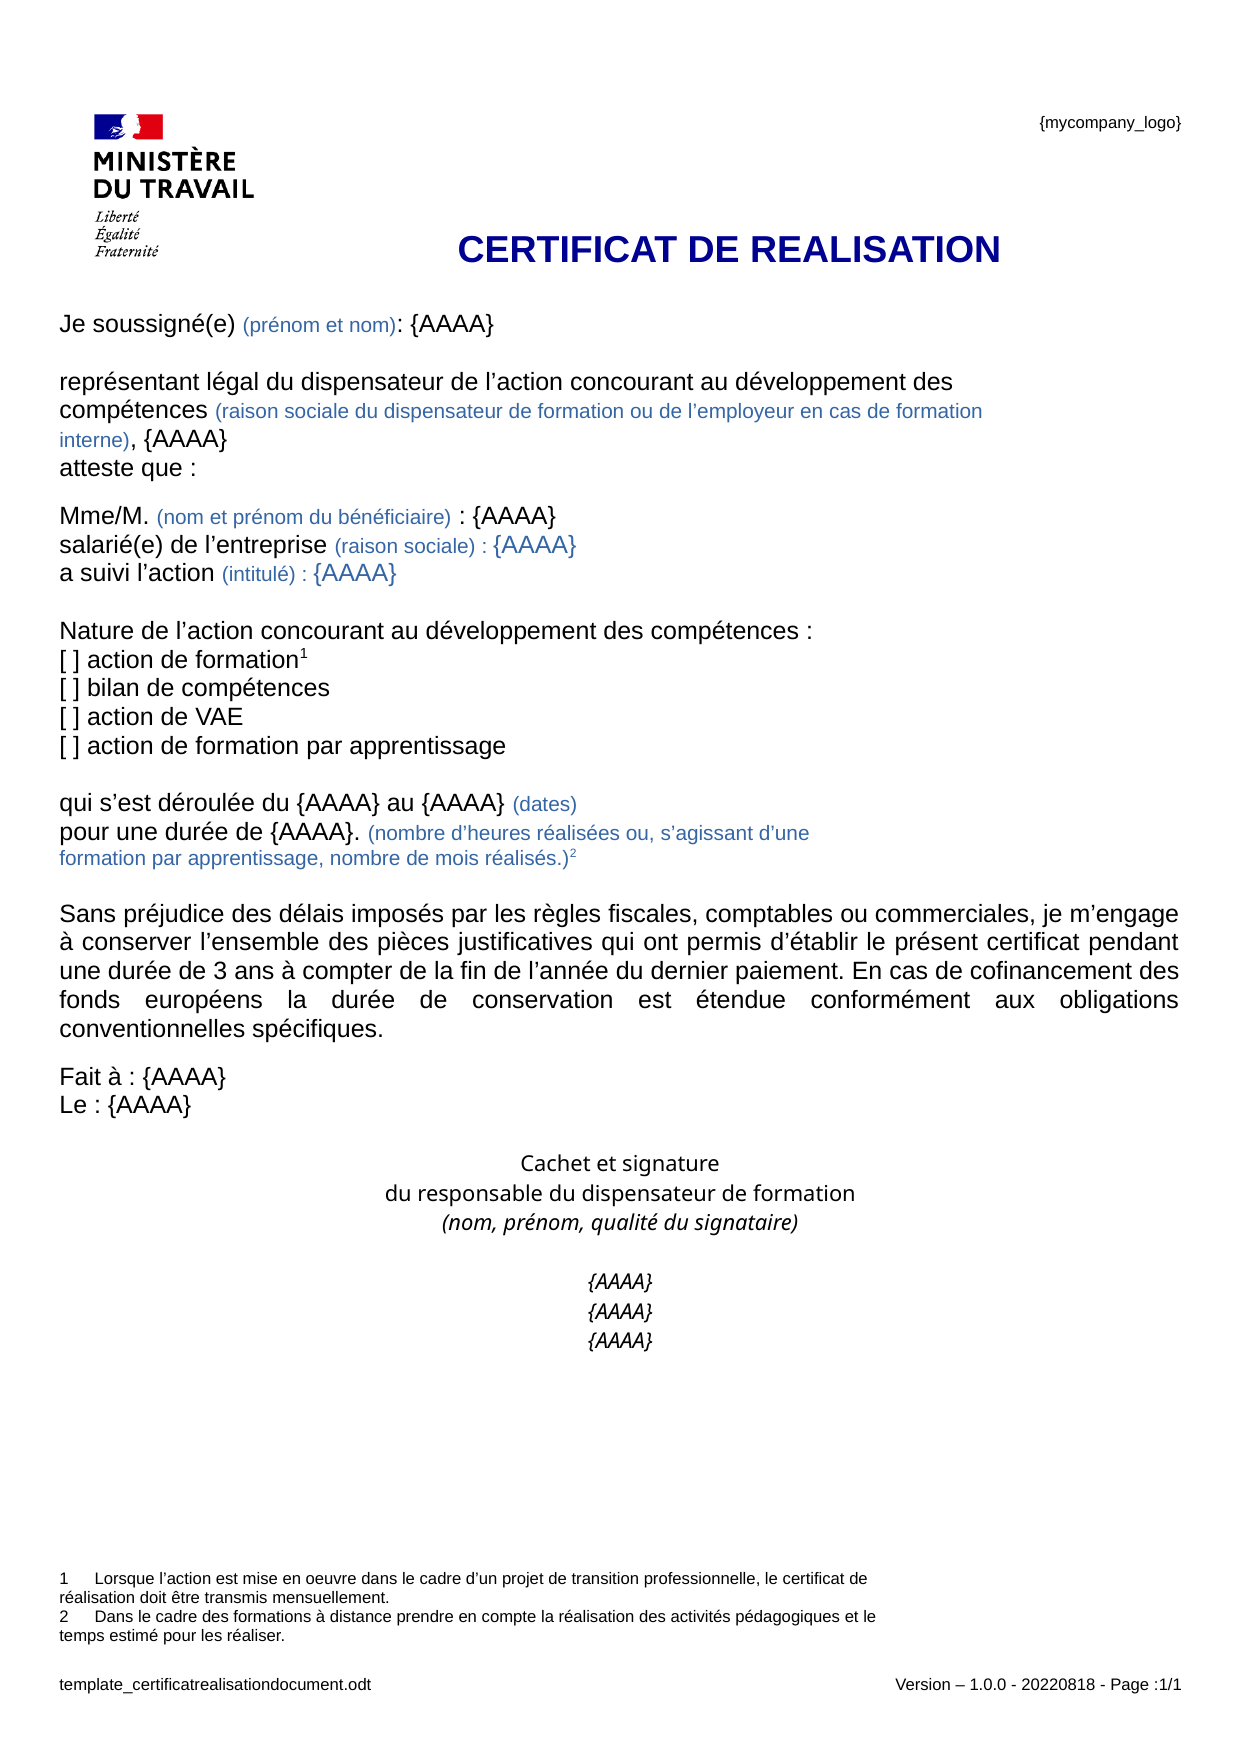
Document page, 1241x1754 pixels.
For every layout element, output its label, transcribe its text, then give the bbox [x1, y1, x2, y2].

text {AAAA} [59, 1296, 1181, 1325]
text salarié(e) de l’entreprise (raison sociale) : {AAAA} [59, 529, 1181, 558]
text formation par apprentissage, nombre de mois réalisés.) [59, 846, 1181, 870]
text [ ] action de formation par apprentissage [59, 731, 1181, 759]
text Mme/M. (nom et prénom du bénéficiaire) : {AAAA} [59, 501, 1181, 529]
text [ ] bilan de compétences [59, 673, 1181, 702]
picture [69, 89, 278, 281]
text Le : {AAAA} [59, 1090, 1181, 1119]
text {mycompany_logo} [278, 113, 1181, 132]
text [ ] action de formation [59, 644, 1181, 673]
text Fait à : {AAAA} [59, 1061, 1181, 1090]
text CERTIFICAT DE REALISATION [278, 228, 1181, 271]
text Je soussigné(e) (prénom et nom): {AAAA} [59, 309, 1181, 338]
text Dans le cadre des formations à distance prendre en compte la réalisation des activités pédagogiques et le [59, 1607, 1181, 1626]
text pour une durée de {AAAA}. (nombre d’heures réalisées ou, s’agissant d’une [59, 817, 1181, 846]
text Cachet et signature [59, 1148, 1181, 1177]
text réalisation doit être transmis mensuellement. [59, 1588, 1181, 1607]
text compétences (raison sociale du dispensateur de formation ou de l’employeur en cas de formation [59, 395, 1181, 424]
text {AAAA} [59, 1325, 1181, 1355]
text [ ] action de VAE [59, 702, 1181, 731]
text représentant légal du dispensateur de l’action concourant au développement des [59, 367, 1181, 395]
text a suivi l’action (intitulé) : {AAAA} [59, 558, 1181, 587]
text interne), {AAAA} [59, 424, 1181, 453]
text Sans préjudice des délais imposés par les règles fiscales, comptables ou commerciales, je m’engage à conserver l’ensemble des pièces justificatives qui ont permis d’établir le présent certificat pendant une durée de 3 ans à compter de la fin de l’année du dernier paiement. En cas de cofinancement des fonds européens la durée de conservation est étendue conformément aux obligations conventionnelles spécifiques. [59, 898, 1181, 1042]
text du responsable du dispensateur de formation [59, 1177, 1181, 1207]
text atteste que : [59, 453, 1181, 482]
text (nom, prénom, qualité du signataire) [59, 1207, 1181, 1237]
text qui s’est déroulée du {AAAA} au {AAAA} (dates) [59, 788, 1181, 817]
text Lorsque l’action est mise en oeuvre dans le cadre d’un projet de transition professionnelle, le certificat de [59, 1569, 1181, 1588]
text {AAAA} [59, 1266, 1181, 1296]
text Nature de l’action concourant au développement des compétences : [59, 616, 1181, 644]
text temps estimé pour les réaliser. [59, 1626, 1181, 1645]
